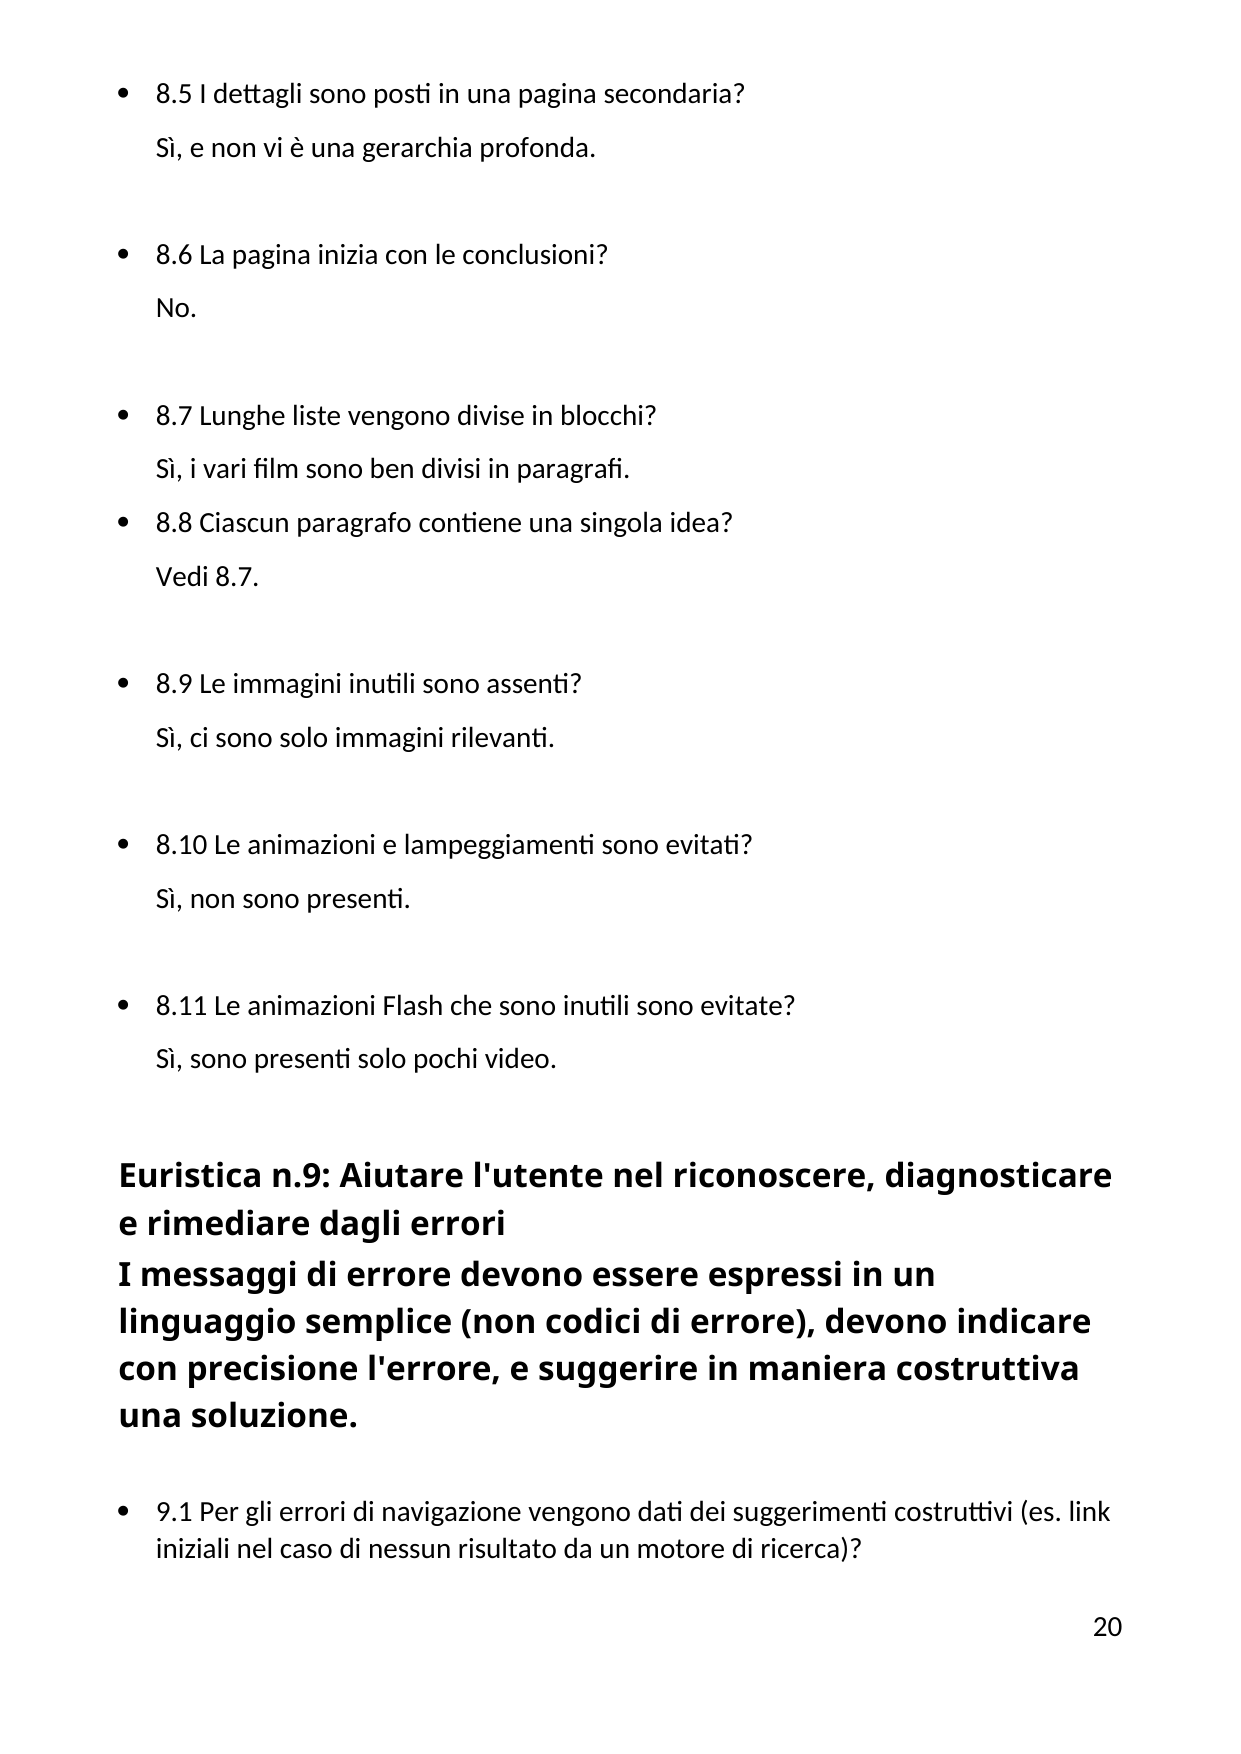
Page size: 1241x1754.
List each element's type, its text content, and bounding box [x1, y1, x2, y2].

text No. [156, 289, 1122, 325]
text Sì, i vari film sono ben divisi in paragrafi. [156, 451, 1122, 486]
text Sì, ci sono solo immagini rilevanti. [156, 719, 1122, 754]
subtitle I messaggi di errore devono essere espressi in un linguaggio semplice (non codici di errore), devono indicare con precisione l'errore, e suggerire in maniera costruttiva una soluzione. [118, 1251, 1122, 1438]
list 8.11 Le animazioni Flash che sono inutili sono evitate? [118, 987, 1122, 1023]
list 8.6 La pagina inizia con le conclusioni? [118, 236, 1122, 272]
list 8.10 Le animazioni e lampeggiamenti sono evitati? [118, 826, 1122, 862]
list 8.9 Le immagini inutili sono assenti? [118, 665, 1122, 701]
list 9.1 Per gli errori di navigazione vengono dati dei suggerimenti costruttivi (es. link iniziali nel caso di nessun risultato da un motore di ricerca)? [118, 1493, 1122, 1566]
text Sì, sono presenti solo pochi video. [156, 1041, 1122, 1076]
list 8.7 Lunghe liste vengono divise in blocchi? [118, 397, 1122, 432]
text Vedi 8.7. [156, 558, 1122, 593]
subtitle Euristica n.9: Aiutare l'utente nel riconoscere, diagnosticare e rimediare dagli errori [118, 1152, 1122, 1245]
text Sì, non sono presenti. [156, 880, 1122, 915]
text Sì, e non vi è una gerarchia profonda. [156, 129, 1122, 164]
list 8.5 I dettagli sono posti in una pagina secondaria? [118, 75, 1122, 111]
list 8.8 Ciascun paragrafo contiene una singola idea? [118, 504, 1122, 540]
